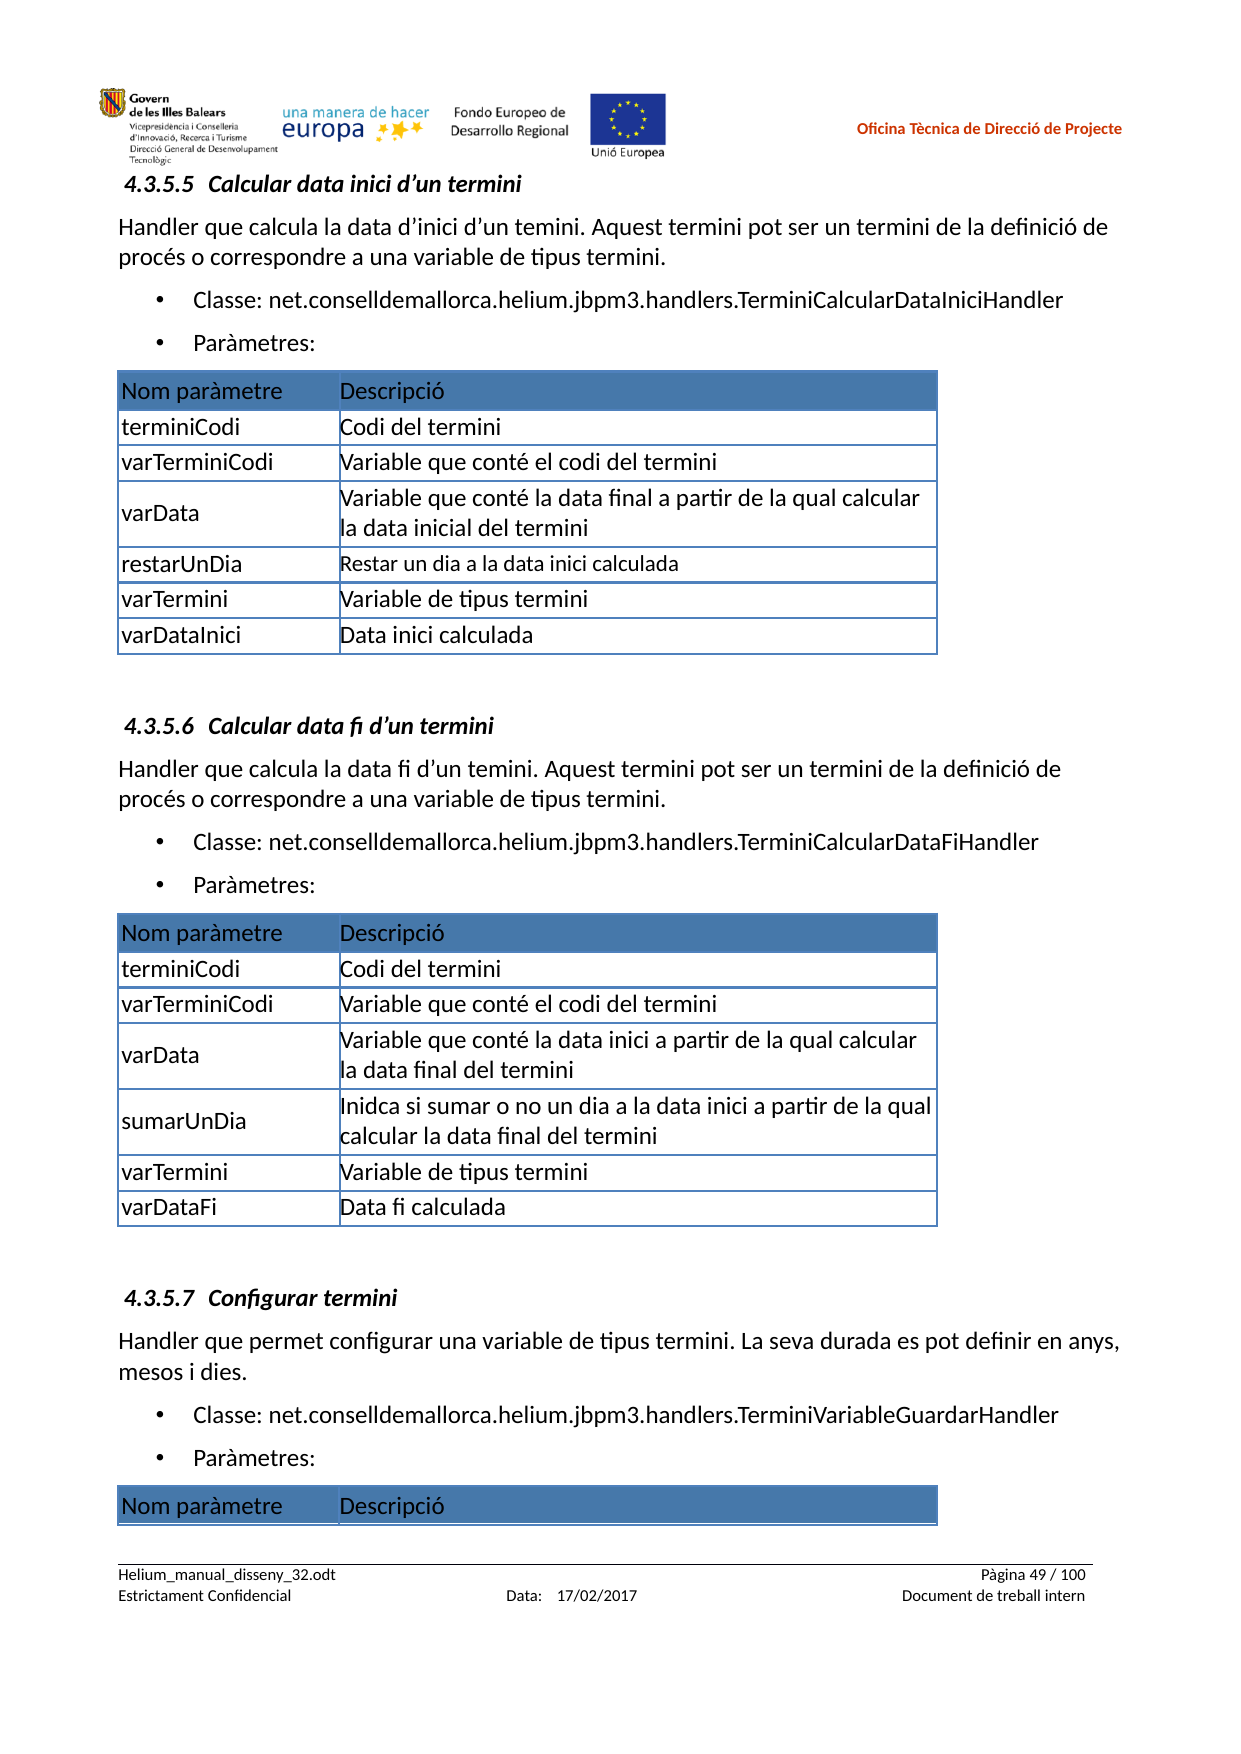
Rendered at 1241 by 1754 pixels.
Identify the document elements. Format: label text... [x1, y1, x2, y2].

table_cell terminiCodi [119, 411, 339, 444]
list Classe: net.conselldemallorca.helium.jbpm3.handlers.TerminiCalcularDataIniciHandler [156, 284, 1122, 315]
table_cell Inidca si sumar o no un dia a la data inici a partir de la qual calcular la data final del termini [341, 1090, 936, 1154]
table_cell Data inici calculada [341, 619, 936, 652]
list Classe: net.conselldemallorca.helium.jbpm3.handlers.TerminiCalcularDataFiHandler [156, 826, 1122, 857]
table_cell Variable que conté la data inici a partir de la qual calcular la data final del termini [341, 1024, 936, 1088]
text Handler que calcula la data fi d’un temini. Aquest termini pot ser un termini de la definició de procés o correspondre a una variable de tipus termini. [118, 753, 1122, 814]
table_header Nom paràmetre [119, 915, 339, 951]
list Paràmetres: [156, 1442, 1122, 1472]
table_cell restarUnDia [119, 548, 339, 581]
table_header Nom paràmetre [119, 1487, 338, 1523]
table_cell Variable de tipus termini [341, 584, 936, 617]
subtitle Calcular data fi d’un termini [118, 710, 1122, 740]
table_cell terminiCodi [119, 953, 339, 986]
subtitle Configurar termini [118, 1283, 1122, 1313]
text Handler que permet configurar una variable de tipus termini. La seva durada es pot definir en anys, mesos i dies. [118, 1325, 1122, 1386]
list Paràmetres: [156, 869, 1122, 900]
table_cell varData [119, 482, 339, 546]
table_cell Variable de tipus termini [341, 1156, 936, 1189]
table_cell varTerminiCodi [119, 446, 339, 480]
table_header Descripció [341, 915, 936, 951]
subtitle Calcular data inici d’un termini [118, 168, 1122, 198]
table_cell Data fi calculada [341, 1192, 936, 1225]
table_cell varDataInici [119, 619, 339, 652]
table_cell Codi del termini [341, 953, 936, 986]
table_cell varTermini [119, 1156, 339, 1189]
picture [99, 87, 668, 166]
list Classe: net.conselldemallorca.helium.jbpm3.handlers.TerminiVariableGuardarHandler [156, 1399, 1122, 1429]
table_cell varDataFi [119, 1192, 339, 1225]
table_cell Variable que conté la data final a partir de la qual calcular la data inicial del termini [341, 482, 936, 546]
table_cell Restar un dia a la data inici calculada [341, 548, 936, 581]
table_cell Codi del termini [341, 411, 936, 444]
table_header Descripció [340, 1487, 936, 1523]
table_cell varTerminiCodi [119, 989, 339, 1022]
table_cell varTermini [119, 584, 339, 617]
list Paràmetres: [156, 327, 1122, 358]
table_cell varData [119, 1024, 339, 1088]
table_header Descripció [341, 373, 936, 409]
table_cell sumarUnDia [119, 1090, 339, 1154]
table_cell Variable que conté el codi del termini [341, 446, 936, 480]
table_cell Variable que conté el codi del termini [341, 989, 936, 1022]
text Handler que calcula la data d’inici d’un temini. Aquest termini pot ser un termini de la definició de procés o correspondre a una variable de tipus termini. [118, 211, 1122, 272]
table_header Nom paràmetre [119, 373, 339, 409]
